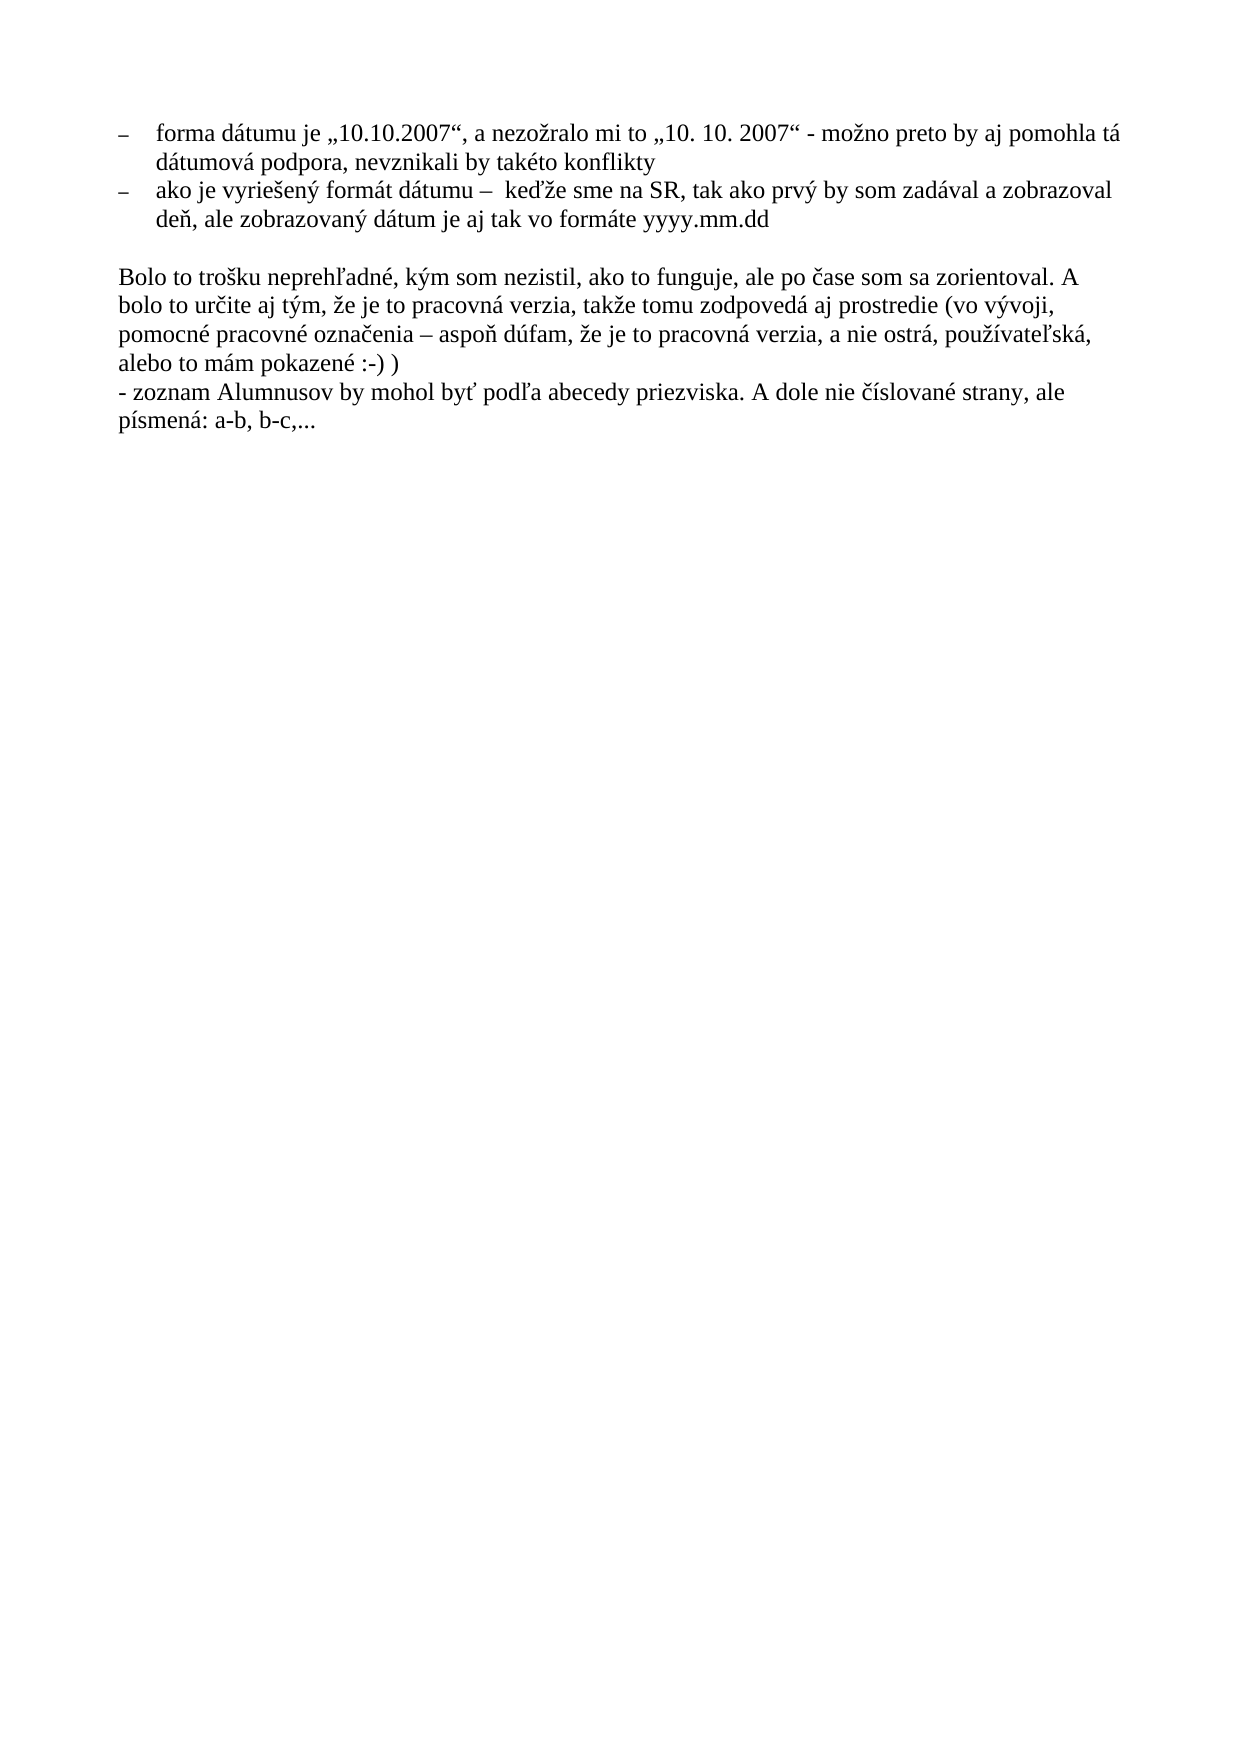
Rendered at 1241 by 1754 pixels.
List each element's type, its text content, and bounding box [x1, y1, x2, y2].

list ako je vyriešený formát dátumu – keďže sme na SR, tak ako prvý by som zadával a zobrazoval deň, ale zobrazovaný dátum je aj tak vo formáte yyyy.mm.dd [118, 176, 1122, 233]
list forma dátumu je „10.10.2007“, a nezožralo mi to „10. 10. 2007“ - možno preto by aj pomohla tá dátumová podpora, nevznikali by takéto konflikty [118, 118, 1122, 176]
text Bolo to trošku neprehľadné, kým som nezistil, ako to funguje, ale po čase som sa zorientoval. A bolo to určite aj tým, že je to pracovná verzia, takže tomu zodpovedá aj prostredie (vo vývoji, pomocné pracovné označenia – aspoň dúfam, že je to pracovná verzia, a nie ostrá, používateľská, alebo to mám pokazené :-) ) [118, 262, 1122, 377]
text - zoznam Alumnusov by mohol byť podľa abecedy priezviska. A dole nie číslované strany, ale písmená: a-b, b-c,... [118, 377, 1122, 434]
